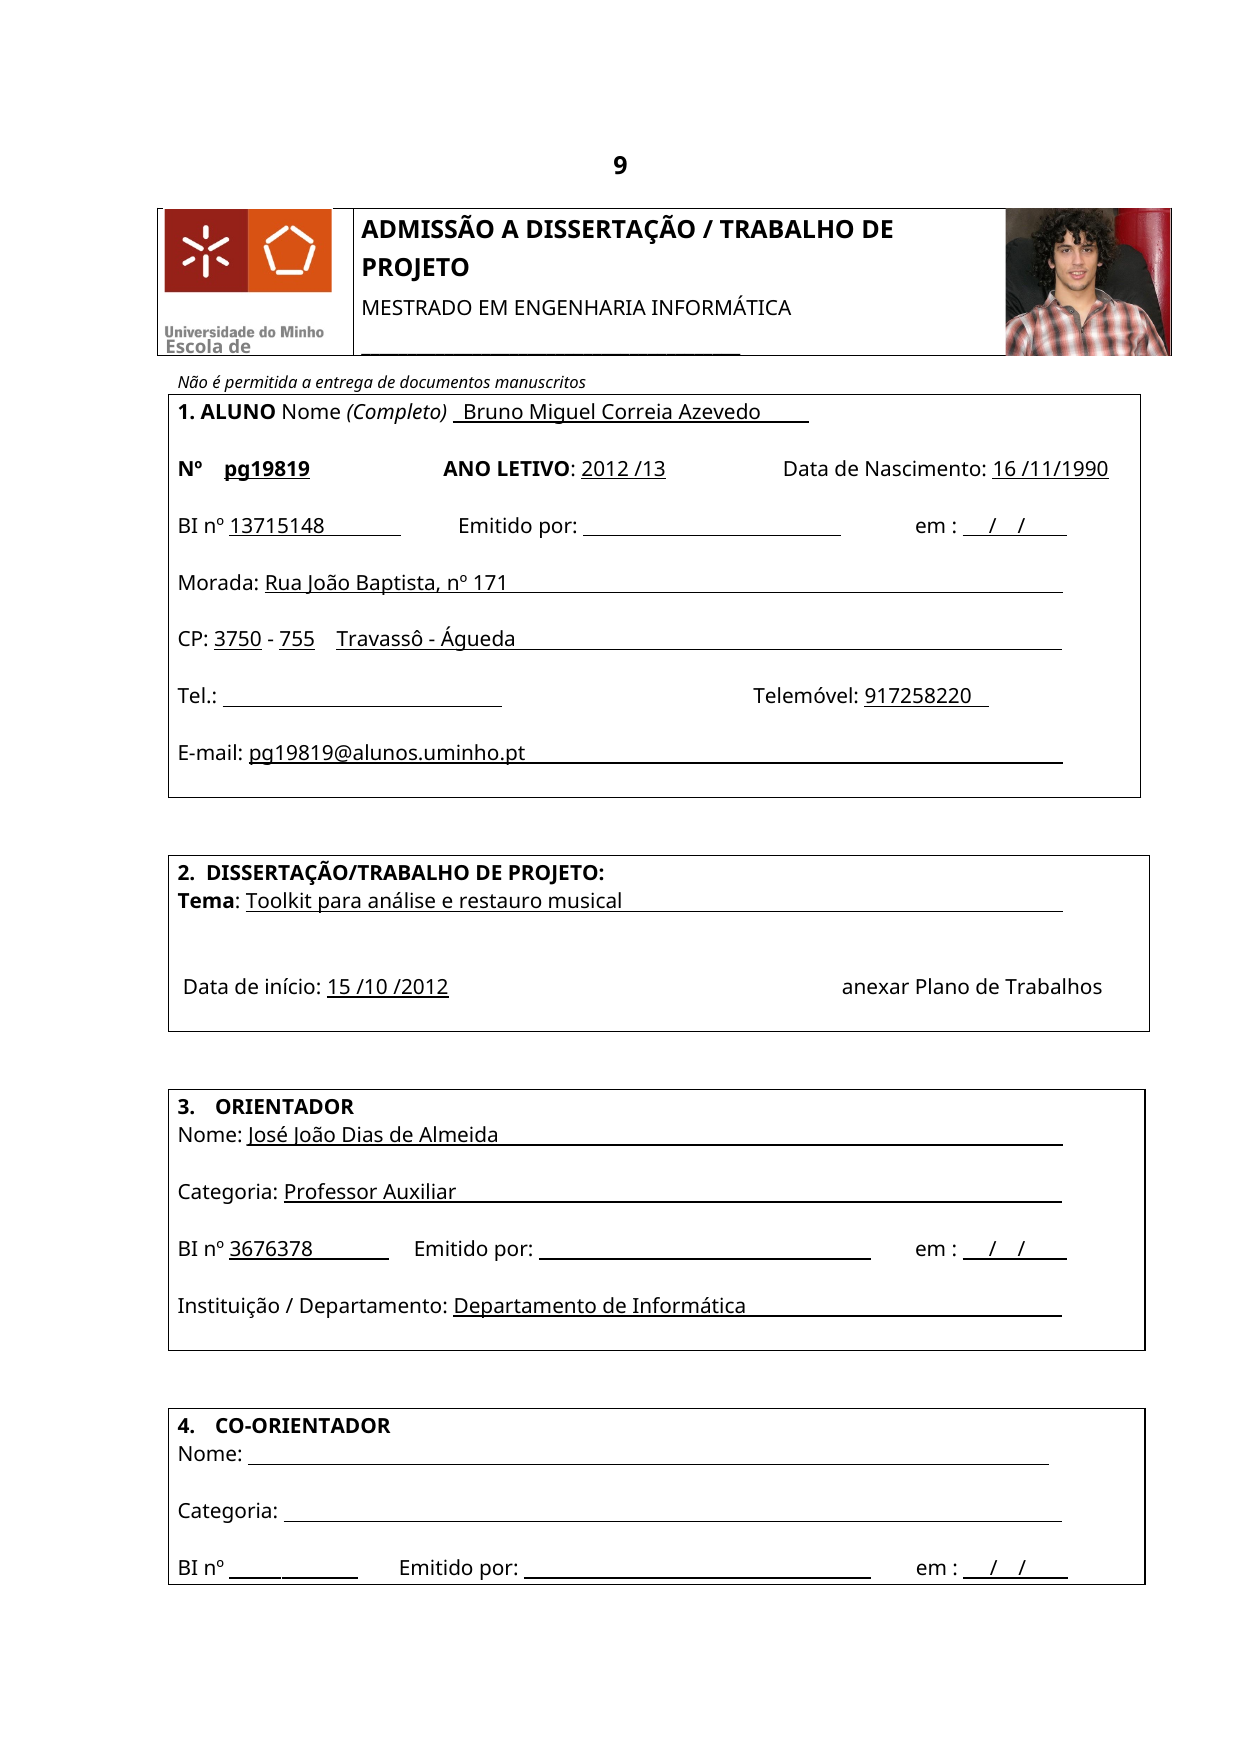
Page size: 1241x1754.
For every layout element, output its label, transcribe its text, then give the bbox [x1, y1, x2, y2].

text Tel.: Telemóvel: 917258220 [169, 678, 1140, 710]
text Instituição / Departamento: Departamento de Informática [169, 1288, 1144, 1319]
text Nº pg19819 ANO LETIVO: 2012 /13 Data de Nascimento: 16 /11/1990 [169, 451, 1140, 482]
picture [1005, 208, 1171, 356]
text BI nº 3676378 Emitido por: em : / / [169, 1231, 1144, 1263]
list CO-ORIENTADOR [169, 1409, 1144, 1436]
text 2. DISSERTAÇÃO/TRABALHO DE PROJETO: [169, 856, 1149, 883]
picture [164, 209, 332, 338]
table_header Escola de Engenharia [158, 208, 353, 355]
text Tema: Toolkit para análise e restauro musical [169, 883, 1149, 915]
text E-mail: pg19819@alunos.uminho.pt [169, 735, 1140, 767]
text 1. ALUNO Nome (Completo) Bruno Miguel Correia Azevedo [169, 395, 1140, 425]
list 9 [177, 148, 1063, 182]
text Não é permitida a entrega de documentos manuscritos [177, 356, 1063, 394]
text Nome: [169, 1436, 1144, 1468]
table_header ADMISSÃO A DISSERTAÇÃO / TRABALHO DE PROJETO MESTRADO EM ENGENHARIA INFORMÁTICA _________________________________________ [354, 209, 1005, 355]
text Categoria: Professor Auxiliar [169, 1174, 1144, 1206]
text Data de início: 15 /10 /2012 anexar Plano de Trabalhos [169, 969, 1149, 1000]
text Nome: José João Dias de Almeida [169, 1117, 1144, 1149]
text BI nº 13715148 Emitido por: em : / / [169, 508, 1140, 539]
list ORIENTADOR [169, 1090, 1144, 1117]
text CP: 3750 - 755 Travassô - Águeda [169, 621, 1140, 653]
text Morada: Rua João Baptista, nº 171 [169, 564, 1140, 596]
text Categoria: [169, 1493, 1144, 1525]
text BI nº Emitido por: em : / / [169, 1550, 1144, 1584]
